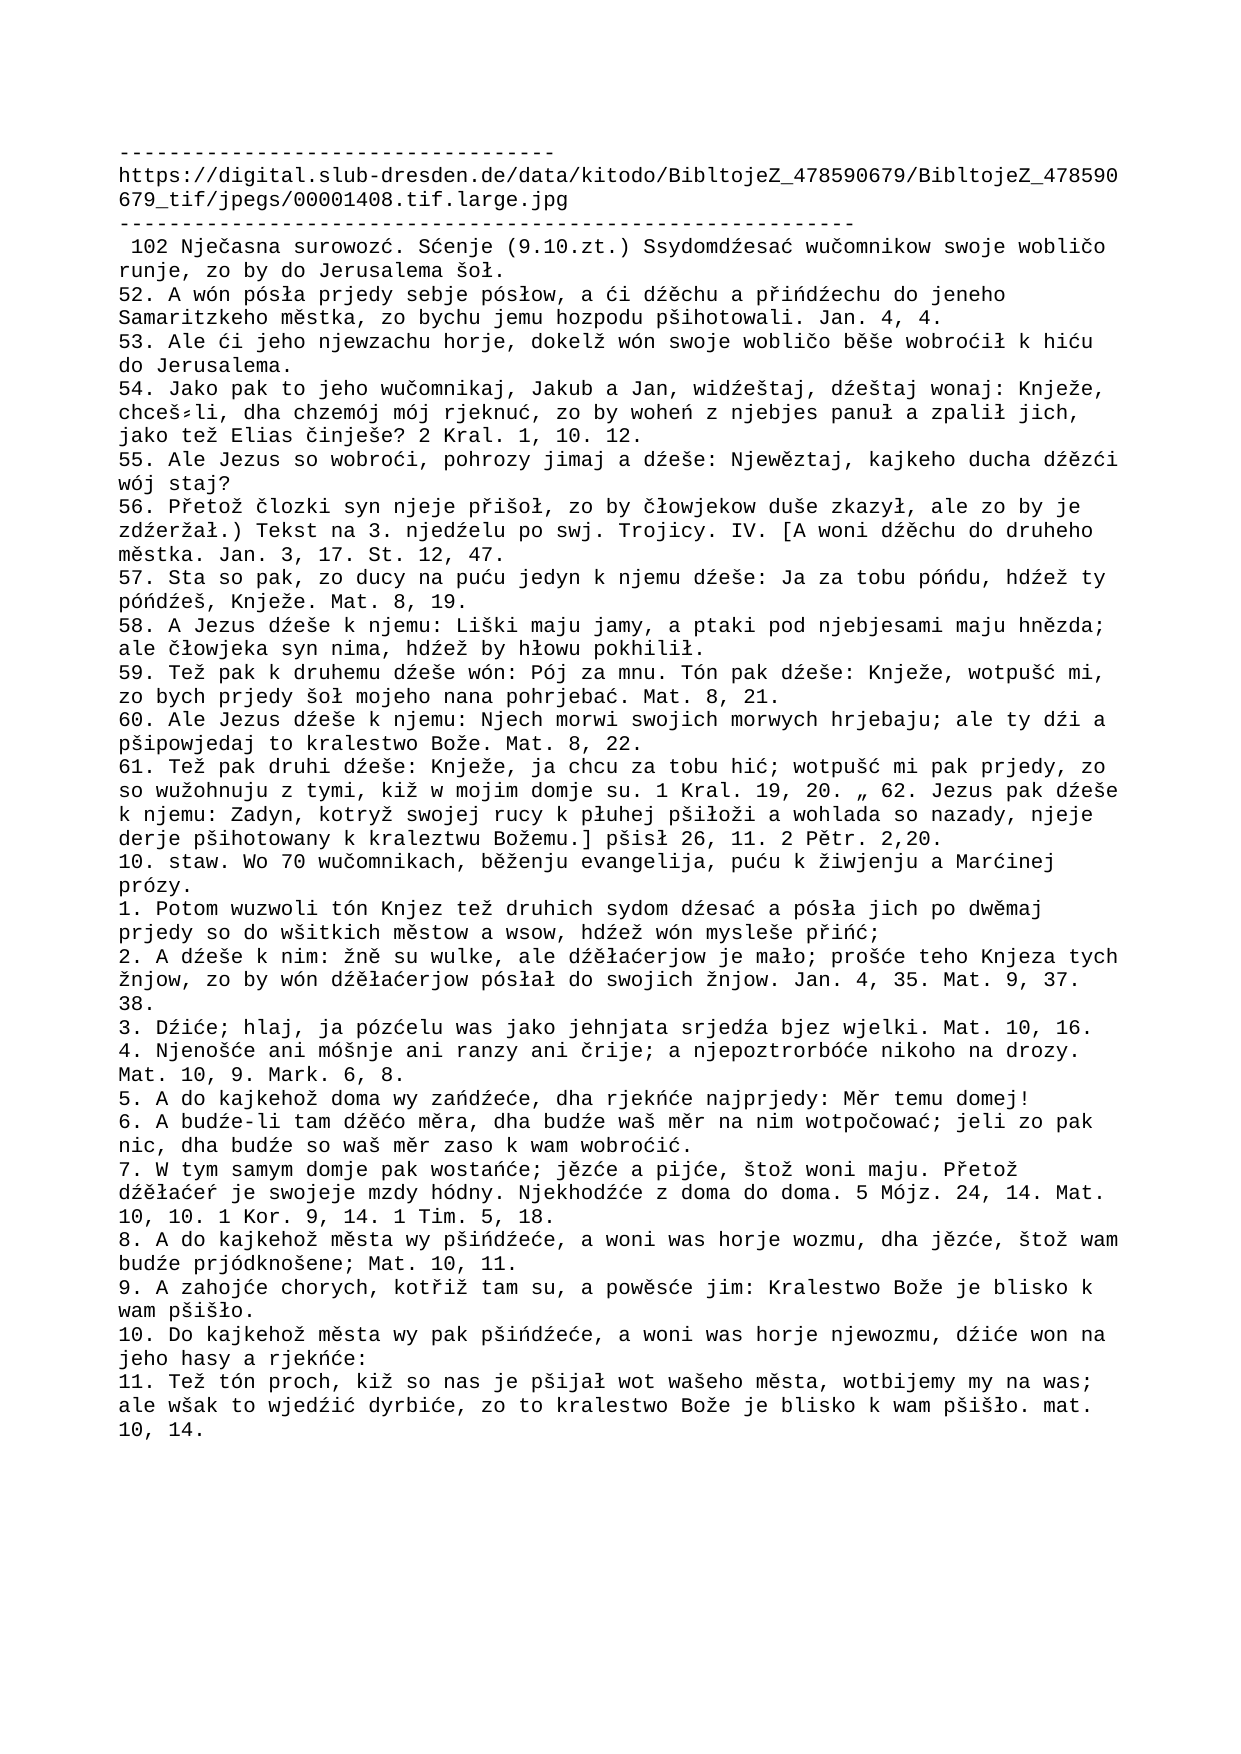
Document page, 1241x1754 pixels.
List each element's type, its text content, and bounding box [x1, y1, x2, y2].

text 53. Ale ći jeho njewzachu horje, dokelž wón swoje wobličo běše wobroćił k hiću do Jerusalema. [118, 331, 1122, 378]
text 4. Njenošće ani móšnje ani ranzy ani črije; a njepoztrorbóće nikoho na drozy. Mat. 10, 9. Mark. 6, 8. [118, 1040, 1122, 1088]
text 5. A do kajkehož doma wy zańdźeće, dha rjekńće najprjedy: Měr temu domej! [118, 1088, 1122, 1111]
text 7. W tym samym domje pak wostańće; jězće a pijće, štož woni maju. Přetož dźěłaćeŕ je swojeje mzdy hódny. Njekhodźće z doma do doma. 5 Mójz. 24, 14. Mat. 10, 10. 1 Kor. 9, 14. 1 Tim. 5, 18. [118, 1158, 1122, 1229]
text 10. Do kajkehož města wy pak pšińdźeće, a woni was horje njewozmu, dźiće won na jeho hasy a rjekńće: [118, 1324, 1122, 1371]
text 10. staw. Wo 70 wučomnikach, běženju evangelija, puću k žiwjenju a Marćinej prózy. [118, 851, 1122, 898]
text 57. Sta so pak, zo ducy na puću jedyn k njemu dźeše: Ja za tobu póńdu, hdźež ty póńdźeš, Knježe. Mat. 8, 19. [118, 567, 1122, 615]
text 8. A do kajkehož města wy pšińdźeće, a woni was horje wozmu, dha jězće, štož wam budźe prjódknošene; Mat. 10, 11. [118, 1229, 1122, 1277]
text 59. Tež pak k druhemu dźeše wón: Pój za mnu. Tón pak dźeše: Knježe, wotpušć mi, zo bych prjedy šoł mojeho nana pohrjebać. Mat. 8, 21. [118, 662, 1122, 709]
text 11. Tež tón proch, kiž so nas je pšijał wot wašeho města, wotbijemy my na was; ale wšak to wjedźić dyrbiće, zo to kralestwo Bože je blisko k wam pšišło. mat. 10, 14. [118, 1371, 1122, 1442]
text 56. Přetož člozki syn njeje přišoł, zo by čłowjekow duše zkazył, ale zo by je zdźeržał.) Tekst na 3. njedźelu po swj. Trojicy. IV. [A woni dźěchu do druheho městka. Jan. 3, 17. St. 12, 47. [118, 496, 1122, 567]
text 54. Jako pak to jeho wučomnikaj, Jakub a Jan, widźeštaj, dźeštaj wonaj: Knježe, chceš⸗li, dha chzemój mój rjeknuć, zo by woheń z njebjes panuł a zpalił jich, jako tež Elias činješe? 2 Kral. 1, 10. 12. [118, 378, 1122, 449]
text 52. A wón pósła prjedy sebje pósłow, a ći dźěchu a přińdźechu do jeneho Samaritzkeho městka, zo bychu jemu hozpodu pšihotowali. Jan. 4, 4. [118, 284, 1122, 331]
text 6. A budźe-li tam dźěćo měra, dha budźe waš měr na nim wotpočować; jeli zo pak nic, dha budźe so waš měr zaso k wam wobroćić. [118, 1111, 1122, 1158]
text 58. A Jezus dźeše k njemu: Liški maju jamy, a ptaki pod njebjesami maju hnězda; ale čłowjeka syn nima, hdźež by hłowu pokhilił. [118, 615, 1122, 662]
text 1. Potom wuzwoli tón Knjez tež druhich sydom dźesać a pósła jich po dwěmaj prjedy so do wšitkich městow a wsow, hdźež wón mysleše přińć; [118, 898, 1122, 946]
text 55. Ale Jezus so wobroći, pohrozy jimaj a dźeše: Njewěztaj, kajkeho ducha dźězći wój staj? [118, 449, 1122, 496]
text 9. A zahojće chorych, kotřiž tam su, a powěsće jim: Kralestwo Bože je blisko k wam pšišło. [118, 1277, 1122, 1324]
text 2. A dźeše k nim: žně su wulke, ale dźěłaćerjow je mało; prošće teho Knjeza tych žnjow, zo by wón dźěłaćerjow pósłał do swojich žnjow. Jan. 4, 35. Mat. 9, 37. 38. [118, 946, 1122, 1017]
text 61. Tež pak druhi dźeše: Knježe, ja chcu za tobu hić; wotpušć mi pak prjedy, zo so wužohnuju z tymi, kiž w mojim domje su. 1 Kral. 19, 20. „ 62. Jezus pak dźeše k njemu: Zadyn, kotryž swojej rucy k płuhej pšiłoži a wohlada so nazady, njeje derje pšihotowany k kraleztwu Božemu.] pšisł 26, 11. 2 Pětr. 2,20. [118, 757, 1122, 851]
text 60. Ale Jezus dźeše k njemu: Njech morwi swojich morwych hrjebaju; ale ty dźi a pšipowjedaj to kralestwo Bože. Mat. 8, 22. [118, 709, 1122, 757]
text 102 Nječasna surowozć. Sćenje (9.10.zt.) Ssydomdźesać wučomnikow swoje wobličo runje, zo by do Jerusalema šoł. [118, 236, 1122, 284]
text 3. Dźiće; hlaj, ja pózćelu was jako jehnjata srjedźa bjez wjelki. Mat. 10, 16. [118, 1017, 1122, 1040]
text ----------------------------------- https://digital.slub-dresden.de/data/kitodo/BibltojeZ_478590679/BibltojeZ_478590679_tif/jpegs/00001408.tif.large.jpg ----------------------------------------------------------- [118, 142, 1122, 236]
